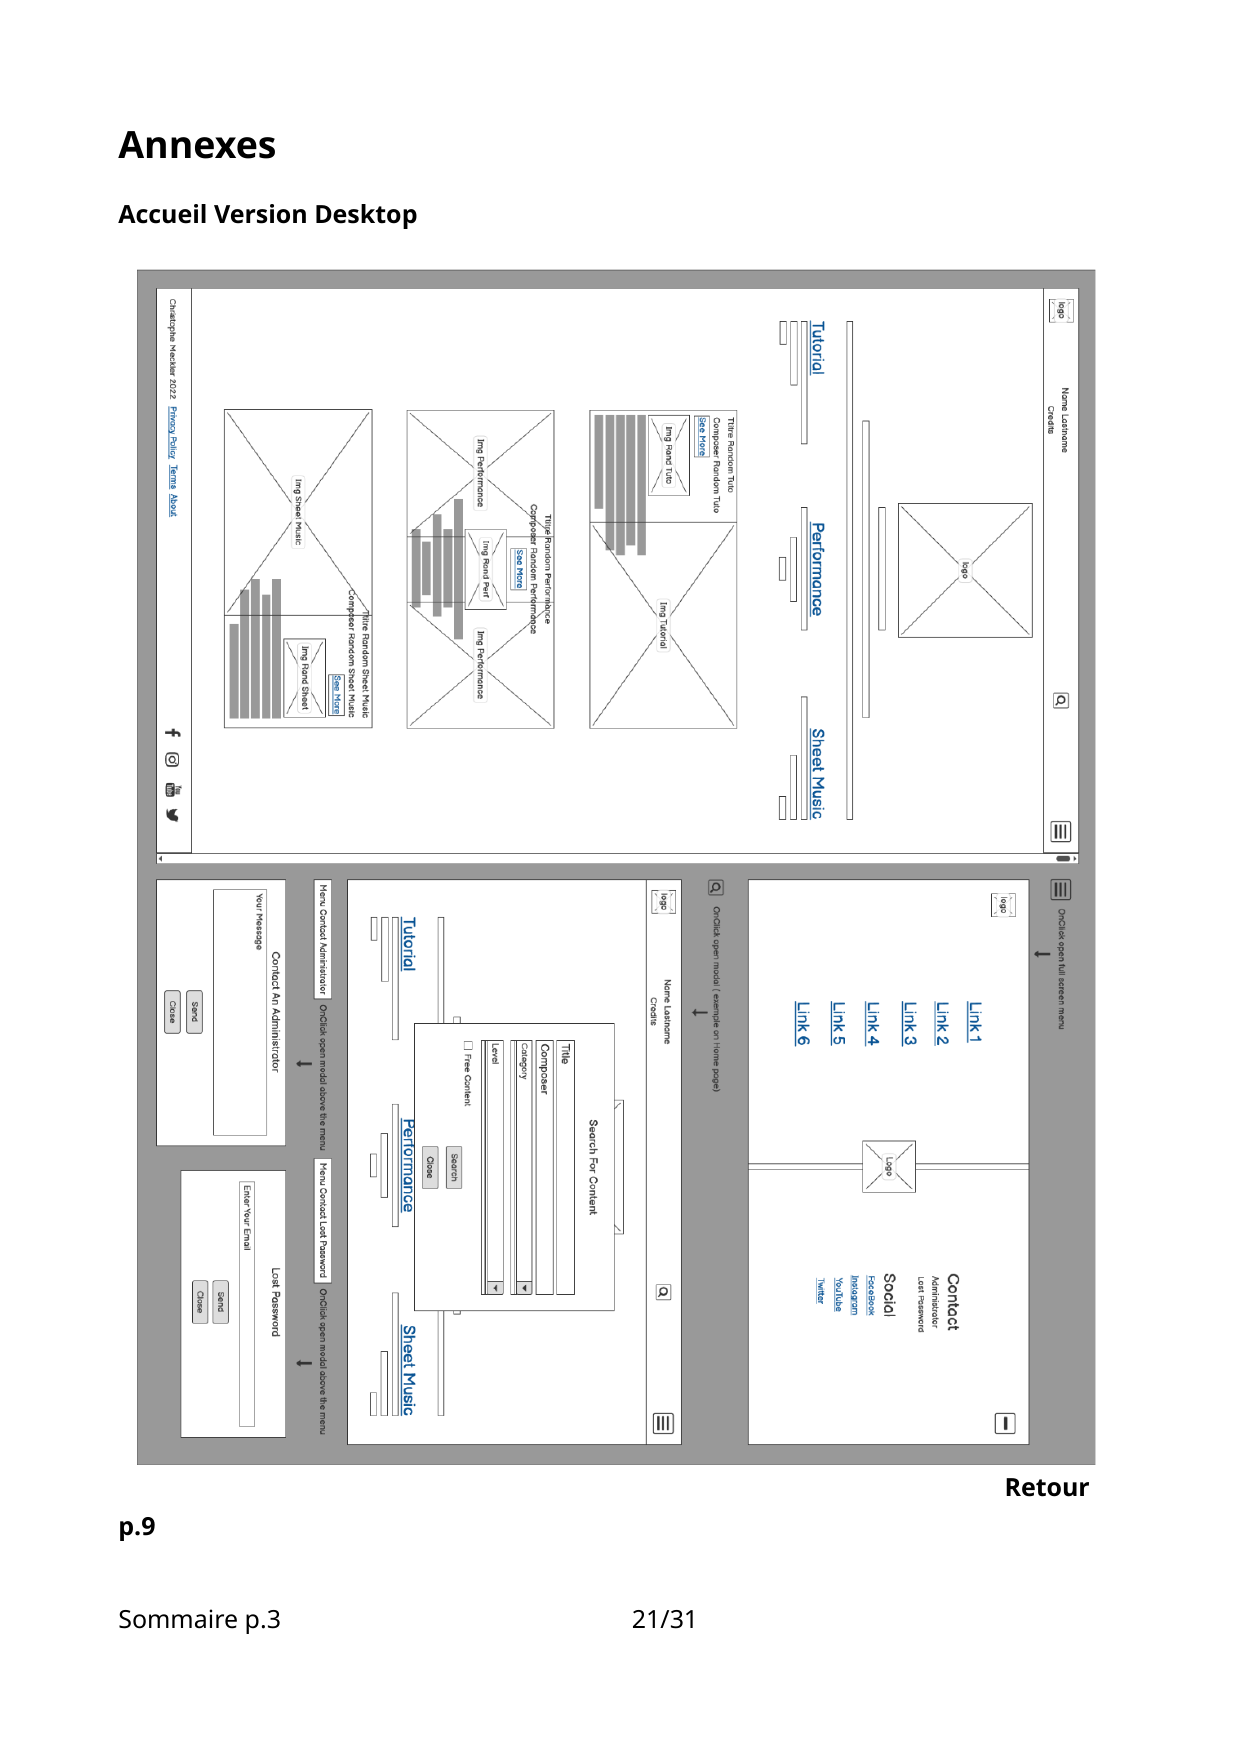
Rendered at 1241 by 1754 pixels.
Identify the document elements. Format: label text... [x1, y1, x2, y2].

subtitle Annexes [118, 118, 1122, 169]
picture [138, 271, 1096, 1465]
subtitle Accueil Version Desktop [118, 196, 1122, 230]
text Retour p.6 [118, 243, 1122, 1543]
